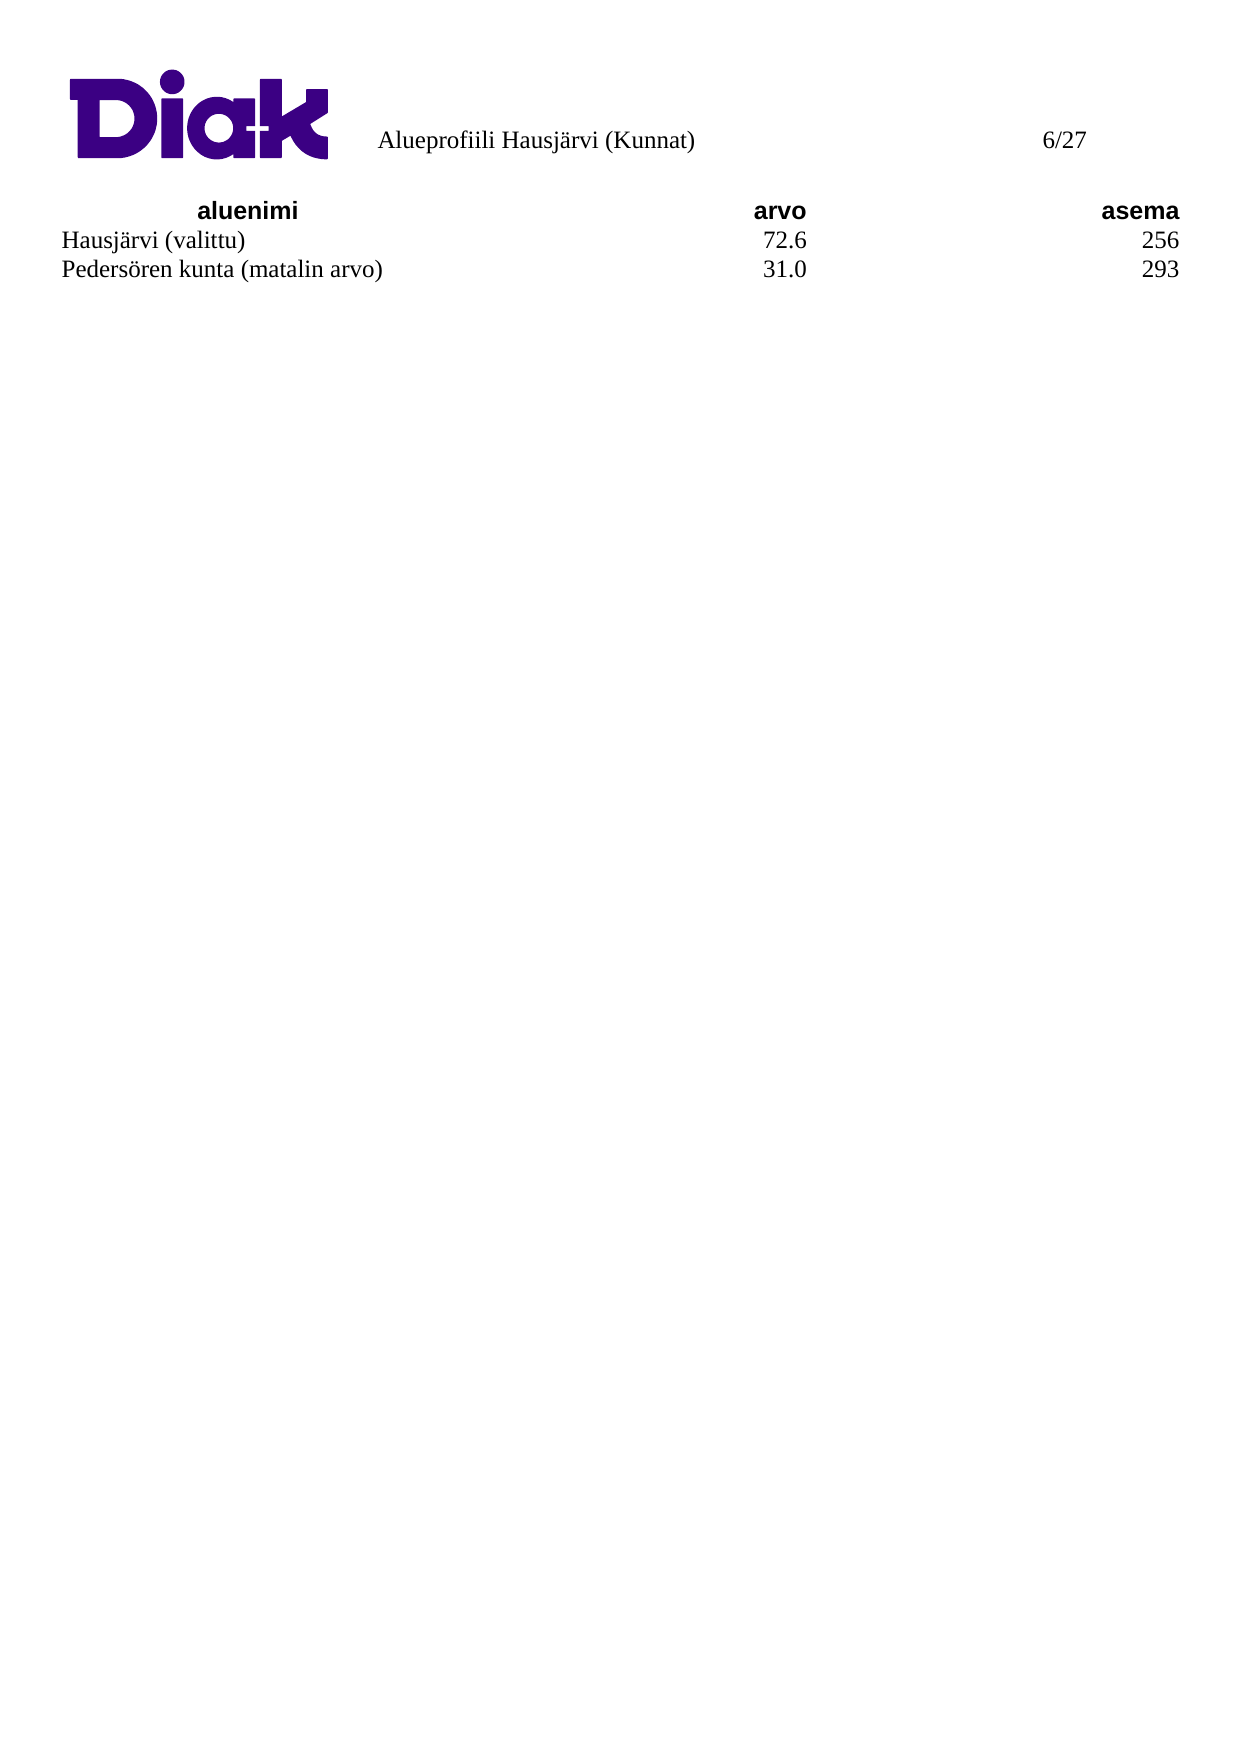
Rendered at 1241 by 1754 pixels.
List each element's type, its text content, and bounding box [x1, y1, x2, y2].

table_cell 31.0 [434, 254, 806, 282]
table_cell Pedersören kunta (matalin arvo) [61, 254, 434, 282]
table_header asema [806, 196, 1179, 225]
table_cell 72.6 [434, 225, 806, 254]
table_cell 256 [806, 225, 1179, 254]
table_header aluenimi [61, 196, 434, 225]
table_cell 293 [806, 254, 1179, 282]
table_header arvo [434, 196, 806, 225]
table_cell Hausjärvi (valittu) [61, 225, 434, 254]
